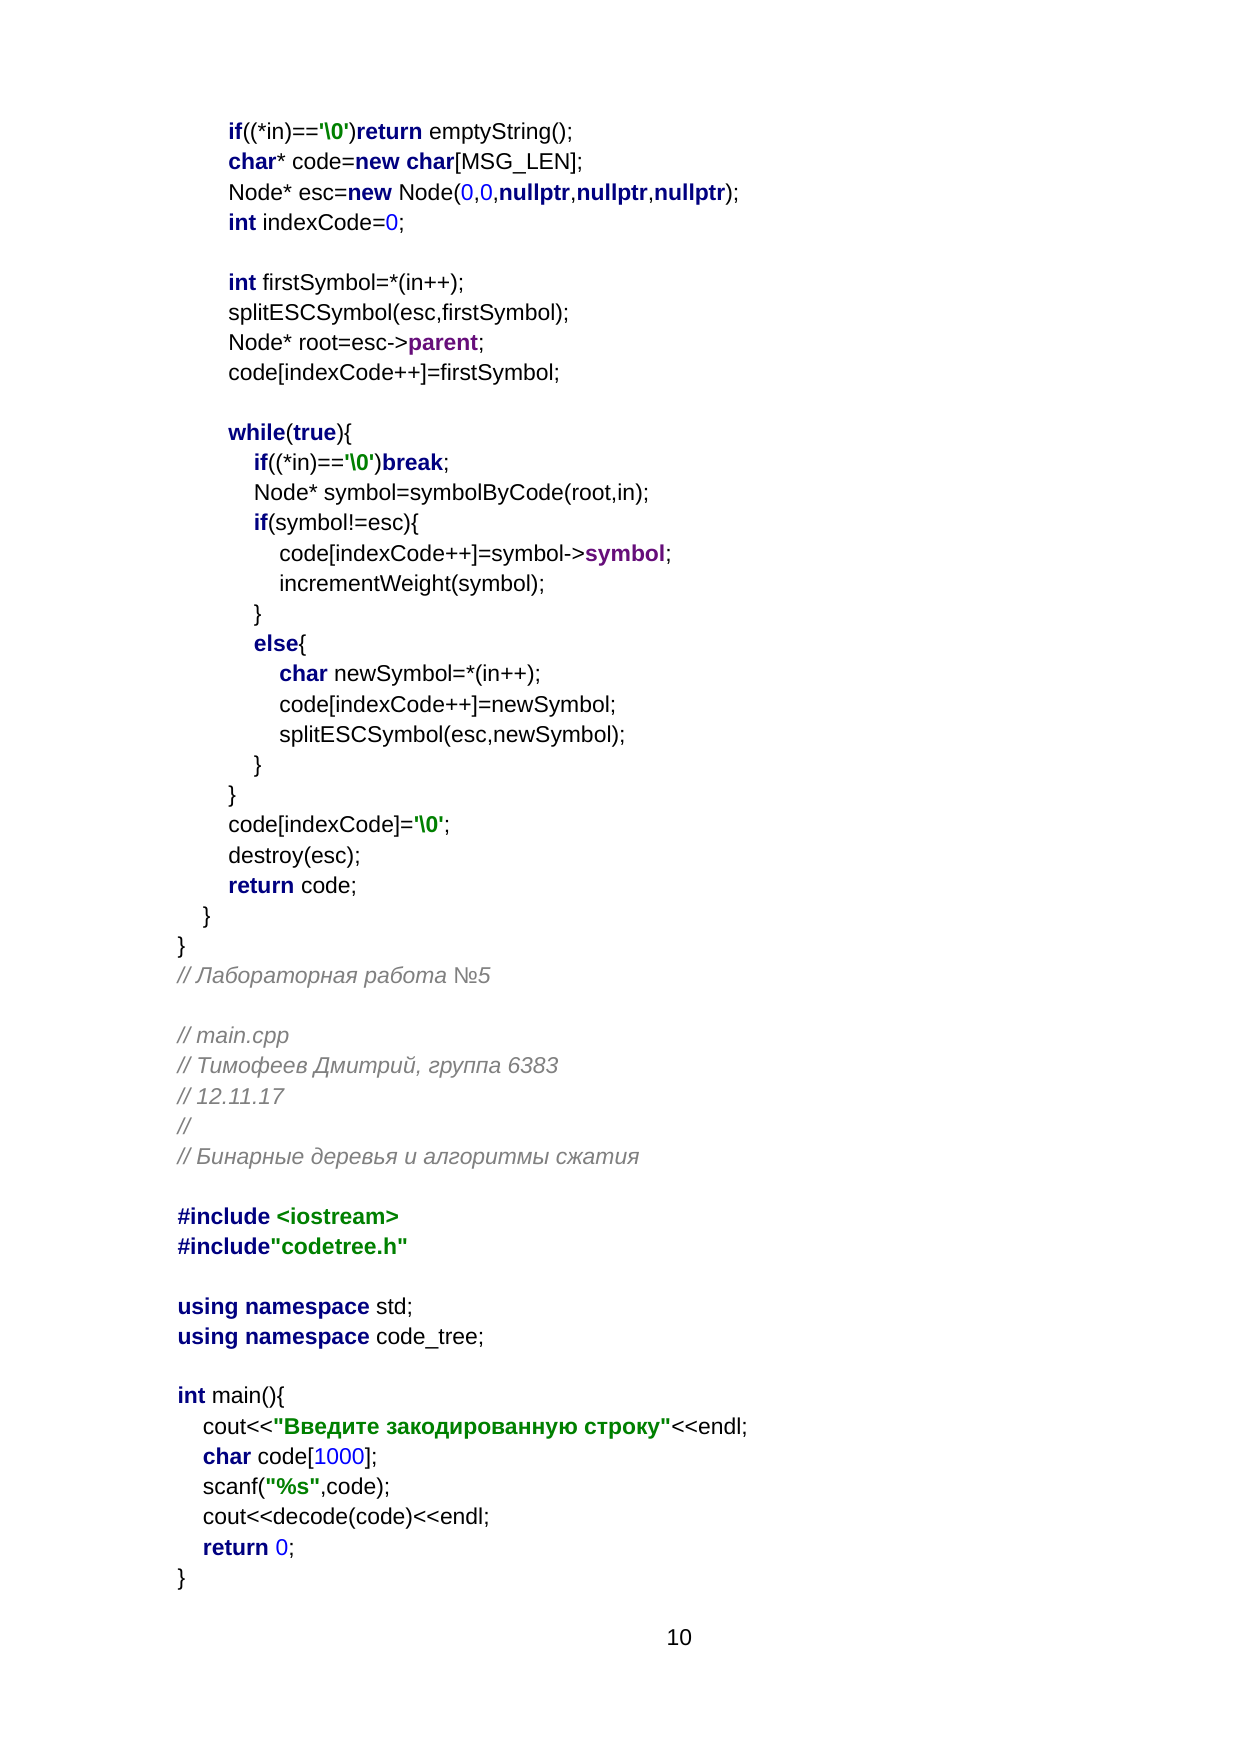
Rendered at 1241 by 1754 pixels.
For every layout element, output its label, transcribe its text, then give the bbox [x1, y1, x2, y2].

text destroy(esc); [177, 842, 1181, 868]
text // main.cpp [177, 1022, 1181, 1048]
text #include"codetree.h" [177, 1233, 1181, 1259]
text else{ [177, 630, 1181, 657]
text // Бинарные деревья и алгоритмы сжатия [177, 1143, 1181, 1169]
text char newSymbol=*(in++); [177, 660, 1181, 687]
text using namespace code_tree; [177, 1323, 1181, 1349]
text } [177, 902, 1181, 928]
text if((*in)=='\0')break; [177, 449, 1181, 475]
text code[indexCode++]=symbol->symbol; [177, 539, 1181, 566]
text #include <iostream> [177, 1203, 1181, 1229]
text // Лабораторная работа №5 [177, 962, 1181, 989]
text code[indexCode++]=firstSymbol; [177, 359, 1181, 385]
text code[indexCode++]=newSymbol; [177, 691, 1181, 717]
text int firstSymbol=*(in++); [177, 268, 1181, 295]
text char* code=new char[MSG_LEN]; [177, 148, 1181, 175]
text if((*in)=='\0')return emptyString(); [177, 118, 1181, 144]
text int indexCode=0; [177, 209, 1181, 235]
text } [177, 751, 1181, 777]
text Node* symbol=symbolByCode(root,in); [177, 479, 1181, 506]
text cout<<decode(code)<<endl; [177, 1503, 1181, 1530]
text splitESCSymbol(esc,firstSymbol); [177, 299, 1181, 325]
text // 12.11.17 [177, 1083, 1181, 1109]
text incrementWeight(symbol); [177, 570, 1181, 596]
text Node* root=esc->parent; [177, 329, 1181, 355]
text Node* esc=new Node(0,0,nullptr,nullptr,nullptr); [177, 178, 1181, 205]
text using namespace std; [177, 1293, 1181, 1319]
text int main(){ [177, 1382, 1181, 1409]
text return 0; [177, 1533, 1181, 1560]
text } [177, 1564, 1181, 1590]
text } [177, 781, 1181, 808]
text scanf("%s",code); [177, 1473, 1181, 1499]
text return code; [177, 872, 1181, 898]
text cout<<"Введите закодированную строку"<<endl; [177, 1413, 1181, 1439]
text while(true){ [177, 419, 1181, 445]
text } [177, 932, 1181, 959]
text // [177, 1113, 1181, 1139]
text if(symbol!=esc){ [177, 509, 1181, 536]
text } [177, 600, 1181, 626]
text char code[1000]; [177, 1443, 1181, 1469]
text // Тимофеев Дмитрий, группа 6383 [177, 1052, 1181, 1079]
text splitESCSymbol(esc,newSymbol); [177, 721, 1181, 747]
text code[indexCode]='\0'; [177, 811, 1181, 838]
